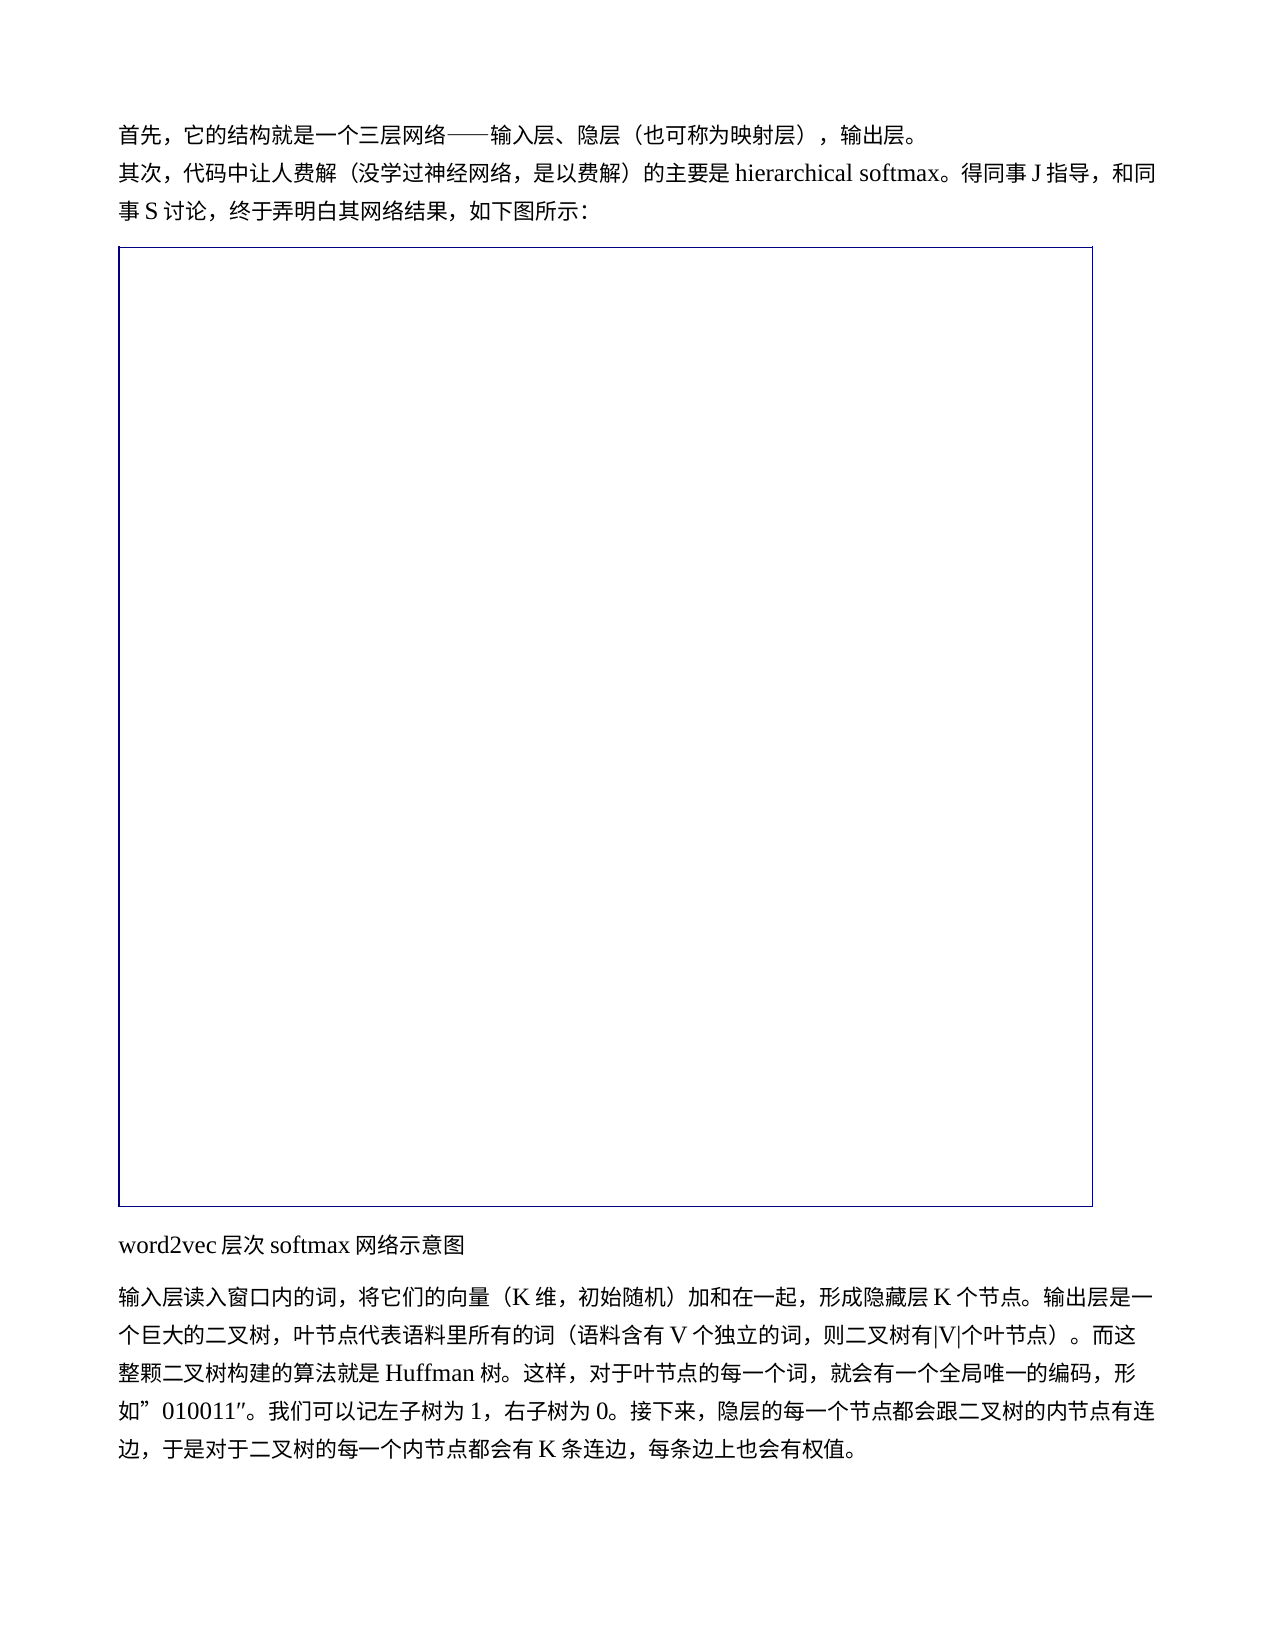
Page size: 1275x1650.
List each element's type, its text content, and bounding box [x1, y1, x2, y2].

text 输入层读入窗口内的词，将它们的向量（K维，初始随机）加和在一起，形成隐藏层K个节点。输出层是一个巨大的二叉树，叶节点代表语料里所有的词（语料含有V个独立的词，则二叉树有|V|个叶节点）。而这整颗二叉树构建的算法就是Huffman树。这样，对于叶节点的每一个词，就会有一个全局唯一的编码，形如”010011″。我们可以记左子树为1，右子树为0。接下来，隐层的每一个节点都会跟二叉树的内节点有连边，于是对于二叉树的每一个内节点都会有K条连边，每条边上也会有权值。 [118, 1280, 1157, 1463]
text word2vec层次softmax网络示意图 [118, 1228, 1157, 1259]
text 首先，它的结构就是一个三层网络——输入层、隐层（也可称为映射层），输出层。 其次，代码中让人费解（没学过神经网络，是以费解）的主要是hierarchical softmax。得同事J指导，和同事S讨论，终于弄明白其网络结果，如下图所示： [118, 118, 1157, 226]
